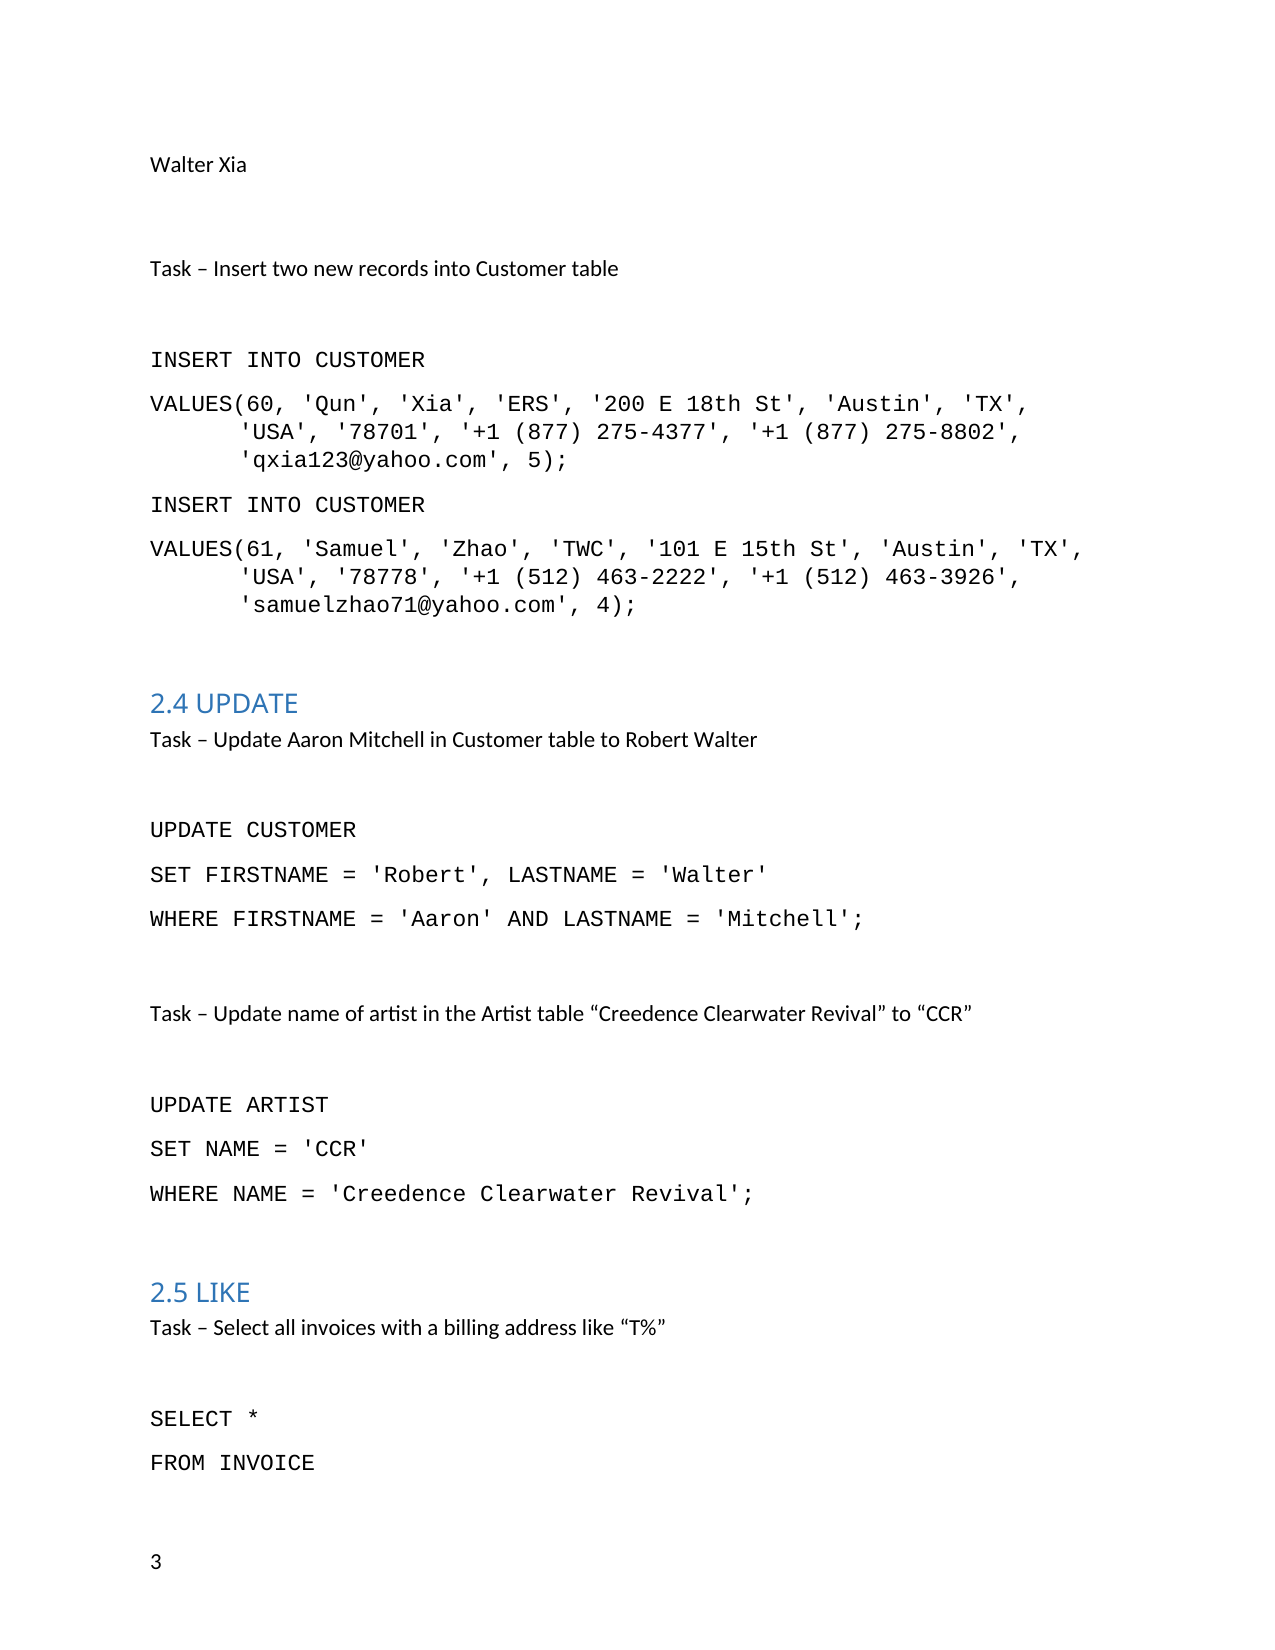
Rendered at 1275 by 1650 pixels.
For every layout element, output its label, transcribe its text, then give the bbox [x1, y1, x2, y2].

text SET FIRSTNAME = 'Robert', LASTNAME = 'Walter' [150, 863, 1125, 889]
text Task – Update Aaron Mitchell in Customer table to Robert Walter [150, 725, 1125, 753]
text VALUES(61, 'Samuel', 'Zhao', 'TWC', '101 E 15th St', 'Austin', 'TX', 'USA', '78778', '+1 (512) 463-2222', '+1 (512) 463-3926', 'samuelzhao71@yahoo.com', 4); [150, 538, 1125, 619]
text Task – Update name of artist in the Artist table “Creedence Clearwater Revival” to “CCR” [150, 999, 1125, 1027]
text Task – Select all invoices with a billing address like “T%” [150, 1313, 1125, 1341]
text INSERT INTO CUSTOMER [150, 493, 1125, 519]
text WHERE FIRSTNAME = 'Aaron' AND LASTNAME = 'Mitchell'; [150, 908, 1125, 934]
text FROM INVOICE [150, 1452, 1125, 1478]
text UPDATE ARTIST [150, 1093, 1125, 1119]
text VALUES(60, 'Qun', 'Xia', 'ERS', '200 E 18th St', 'Austin', 'TX', 'USA', '78701', '+1 (877) 275-4377', '+1 (877) 275-8802', 'qxia123@yahoo.com', 5); [150, 393, 1125, 474]
subtitle 2.4 UPDATE [150, 685, 1125, 722]
text INSERT INTO CUSTOMER [150, 348, 1125, 374]
text WHERE NAME = 'Creedence Clearwater Revival'; [150, 1182, 1125, 1208]
text SELECT * [150, 1407, 1125, 1433]
subtitle 2.5 LIKE [150, 1273, 1125, 1310]
text Task – Insert two new records into Customer table [150, 254, 1125, 282]
text SET NAME = 'CCR' [150, 1137, 1125, 1163]
text UPDATE CUSTOMER [150, 818, 1125, 844]
